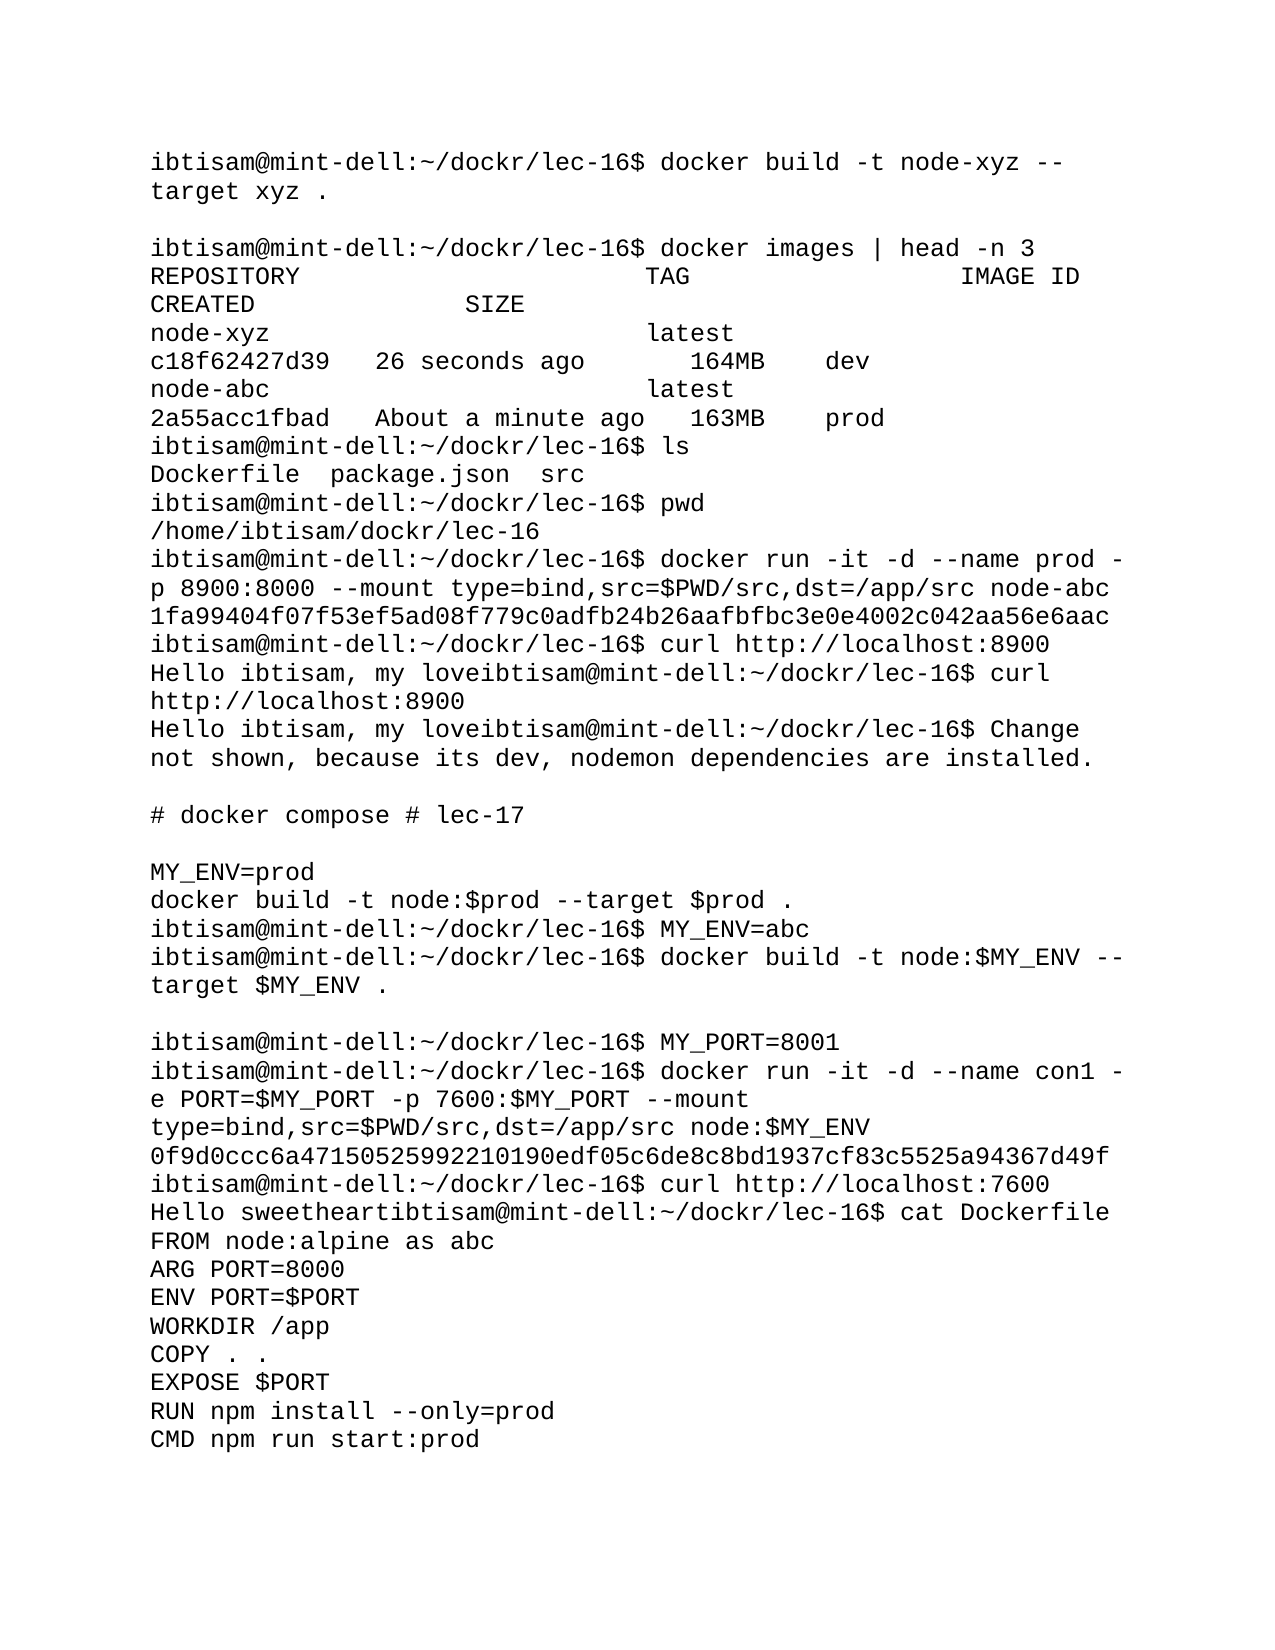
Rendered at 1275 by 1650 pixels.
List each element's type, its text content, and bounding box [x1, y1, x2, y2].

text ibtisam@mint-dell:~/dockr/lec-16$ MY_ENV=abc [150, 916, 1125, 944]
text FROM node:alpine as abc [150, 1228, 1125, 1257]
text ibtisam@mint-dell:~/dockr/lec-16$ curl http://localhost:8900 [150, 632, 1125, 660]
text ibtisam@mint-dell:~/dockr/lec-16$ docker images | head -n 3 [150, 235, 1125, 264]
text ibtisam@mint-dell:~/dockr/lec-16$ MY_PORT=8001 [150, 1030, 1125, 1058]
text 0f9d0ccc6a47150525992210190edf05c6de8c8bd1937cf83c5525a94367d49f [150, 1143, 1125, 1172]
text Hello sweetheartibtisam@mint-dell:~/dockr/lec-16$ cat Dockerfile [150, 1200, 1125, 1228]
text Hello ibtisam, my loveibtisam@mint-dell:~/dockr/lec-16$ curl http://localhost:8900 [150, 660, 1125, 717]
text /home/ibtisam/dockr/lec-16 [150, 519, 1125, 547]
text Dockerfile package.json src [150, 462, 1125, 490]
text MY_ENV=prod [150, 859, 1125, 888]
text node-xyz latest c18f62427d39 26 seconds ago 164MB dev [150, 320, 1125, 377]
text COPY . . [150, 1342, 1125, 1370]
text ARG PORT=8000 [150, 1257, 1125, 1285]
text ibtisam@mint-dell:~/dockr/lec-16$ docker run -it -d --name con1 -e PORT=$MY_PORT -p 7600:$MY_PORT --mount type=bind,src=$PWD/src,dst=/app/src node:$MY_ENV [150, 1058, 1125, 1143]
text ibtisam@mint-dell:~/dockr/lec-16$ docker build -t node:$MY_ENV --target $MY_ENV . [150, 944, 1125, 1001]
text WORKDIR /app [150, 1313, 1125, 1342]
text EXPOSE $PORT [150, 1370, 1125, 1398]
text 1fa99404f07f53ef5ad08f779c0adfb24b26aafbfbc3e0e4002c042aa56e6aac [150, 604, 1125, 632]
text ibtisam@mint-dell:~/dockr/lec-16$ docker run -it -d --name prod -p 8900:8000 --mount type=bind,src=$PWD/src,dst=/app/src node-abc [150, 547, 1125, 604]
text Hello ibtisam, my loveibtisam@mint-dell:~/dockr/lec-16$ Change not shown, because its dev, nodemon dependencies are installed. [150, 717, 1125, 774]
text ibtisam@mint-dell:~/dockr/lec-16$ docker build -t node-xyz --target xyz . [150, 150, 1125, 207]
text ibtisam@mint-dell:~/dockr/lec-16$ pwd [150, 490, 1125, 519]
text REPOSITORY TAG IMAGE ID CREATED SIZE [150, 264, 1125, 320]
text ibtisam@mint-dell:~/dockr/lec-16$ curl http://localhost:7600 [150, 1172, 1125, 1200]
text ENV PORT=$PORT [150, 1285, 1125, 1313]
text RUN npm install --only=prod [150, 1398, 1125, 1427]
text ibtisam@mint-dell:~/dockr/lec-16$ ls [150, 434, 1125, 462]
text # docker compose # lec-17 [150, 802, 1125, 831]
text CMD npm run start:prod [150, 1427, 1125, 1455]
text docker build -t node:$prod --target $prod . [150, 888, 1125, 916]
text node-abc latest 2a55acc1fbad About a minute ago 163MB prod [150, 377, 1125, 434]
